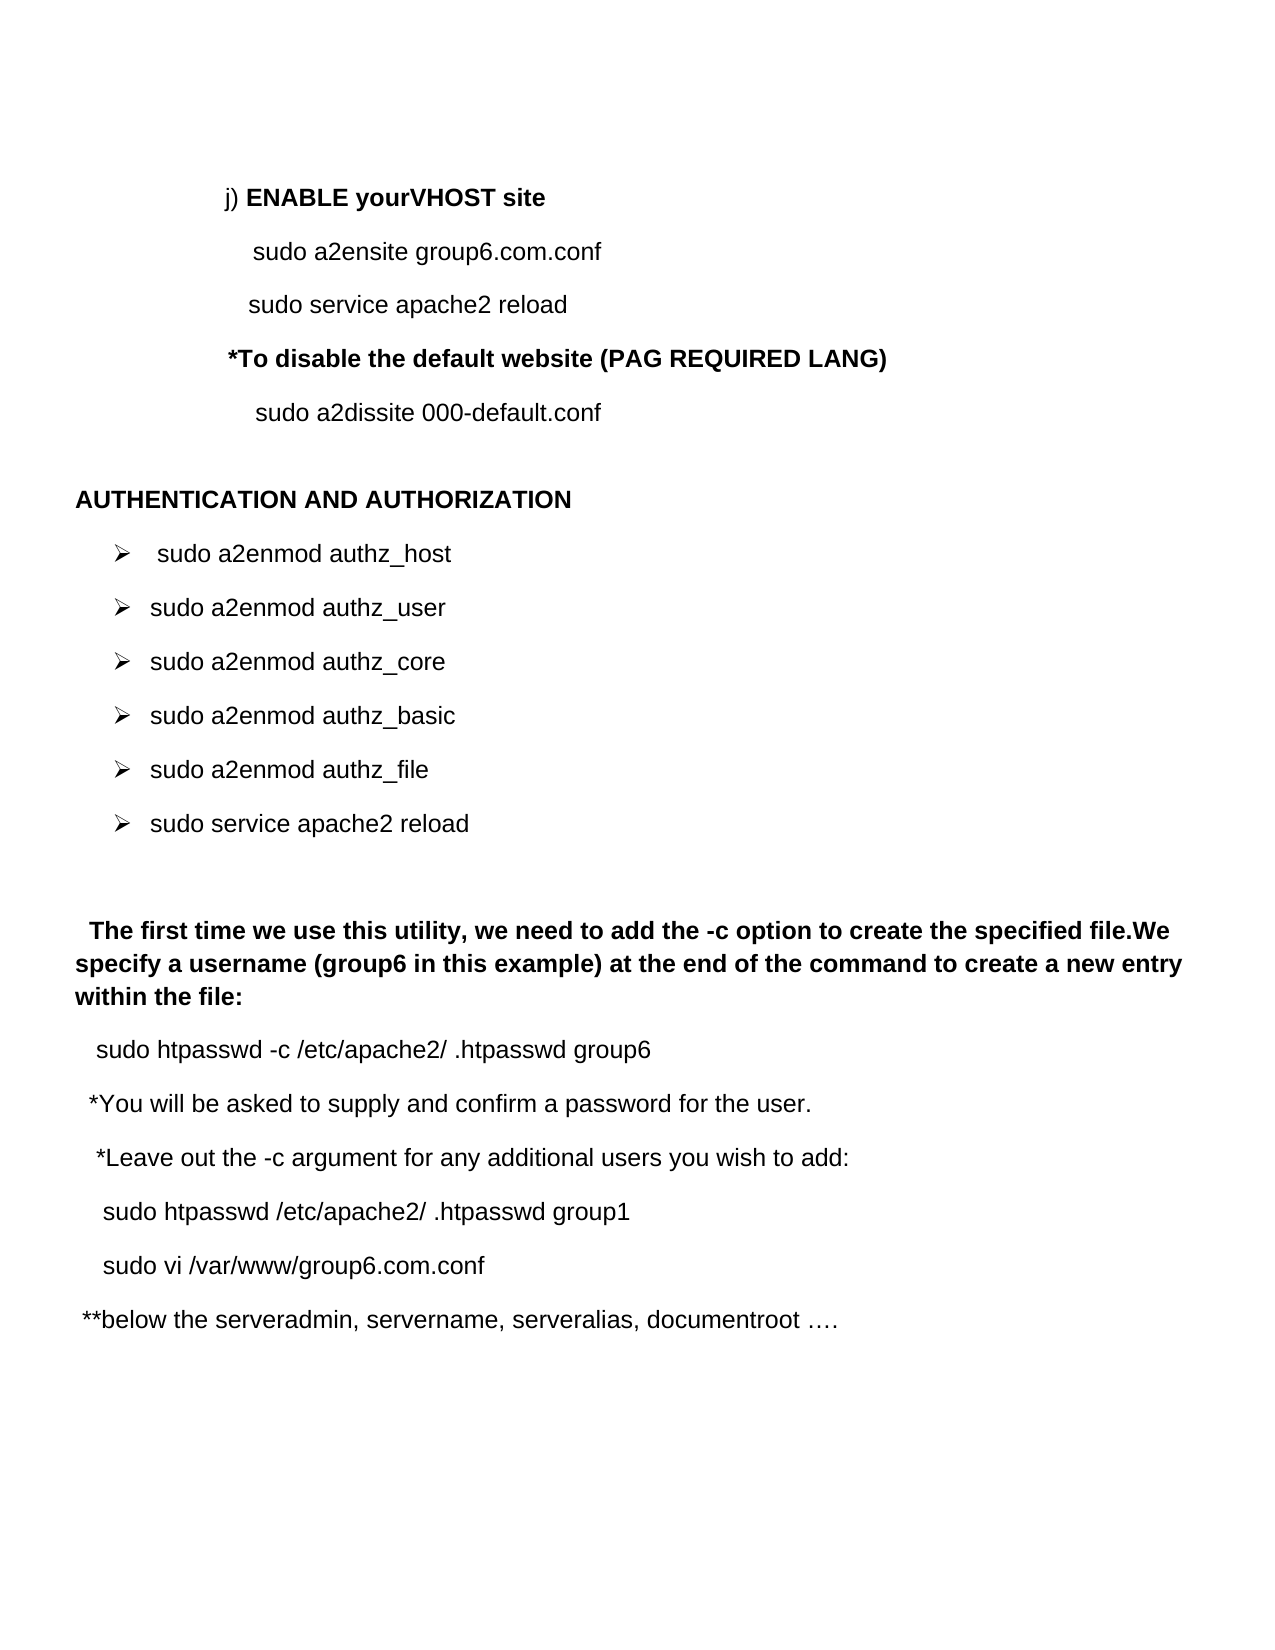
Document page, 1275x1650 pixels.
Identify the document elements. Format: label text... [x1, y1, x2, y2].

list sudo a2enmod authz_user [112, 593, 1200, 622]
text **below the serveradmin, servername, serveralias, documentroot …. [75, 1305, 1200, 1333]
text *Leave out the -c argument for any additional users you wish to add: [75, 1143, 1200, 1172]
list sudo a2enmod authz_core [112, 647, 1200, 676]
text *To disable the default website (PAG REQUIRED LANG) [75, 344, 1200, 373]
text sudo service apache2 reload [75, 290, 1200, 319]
list sudo a2enmod authz_host [112, 539, 1200, 568]
text *You will be asked to supply and confirm a password for the user. [75, 1089, 1200, 1118]
text The first time we use this utility, we need to add the -c option to create the specified file.We specify a username (group6 in this example) at the end of the command to create a new entry within the file: [75, 916, 1200, 1010]
text sudo htpasswd /etc/apache2/ .htpasswd group1 [75, 1197, 1200, 1226]
text sudo htpasswd -c /etc/apache2/ .htpasswd group6 [75, 1036, 1200, 1064]
text sudo a2dissite 000-default.conf [75, 398, 1200, 427]
list j) ENABLE yourVHOST site [187, 183, 1200, 211]
text AUTHENTICATION AND AUTHORIZATION [75, 452, 1200, 514]
list sudo a2enmod authz_file [112, 755, 1200, 783]
text sudo vi /var/www/group6.com.conf [75, 1251, 1200, 1280]
list sudo a2ensite group6.com.conf [187, 237, 1200, 265]
list sudo service apache2 reload [112, 809, 1200, 837]
list sudo a2enmod authz_basic [112, 701, 1200, 729]
